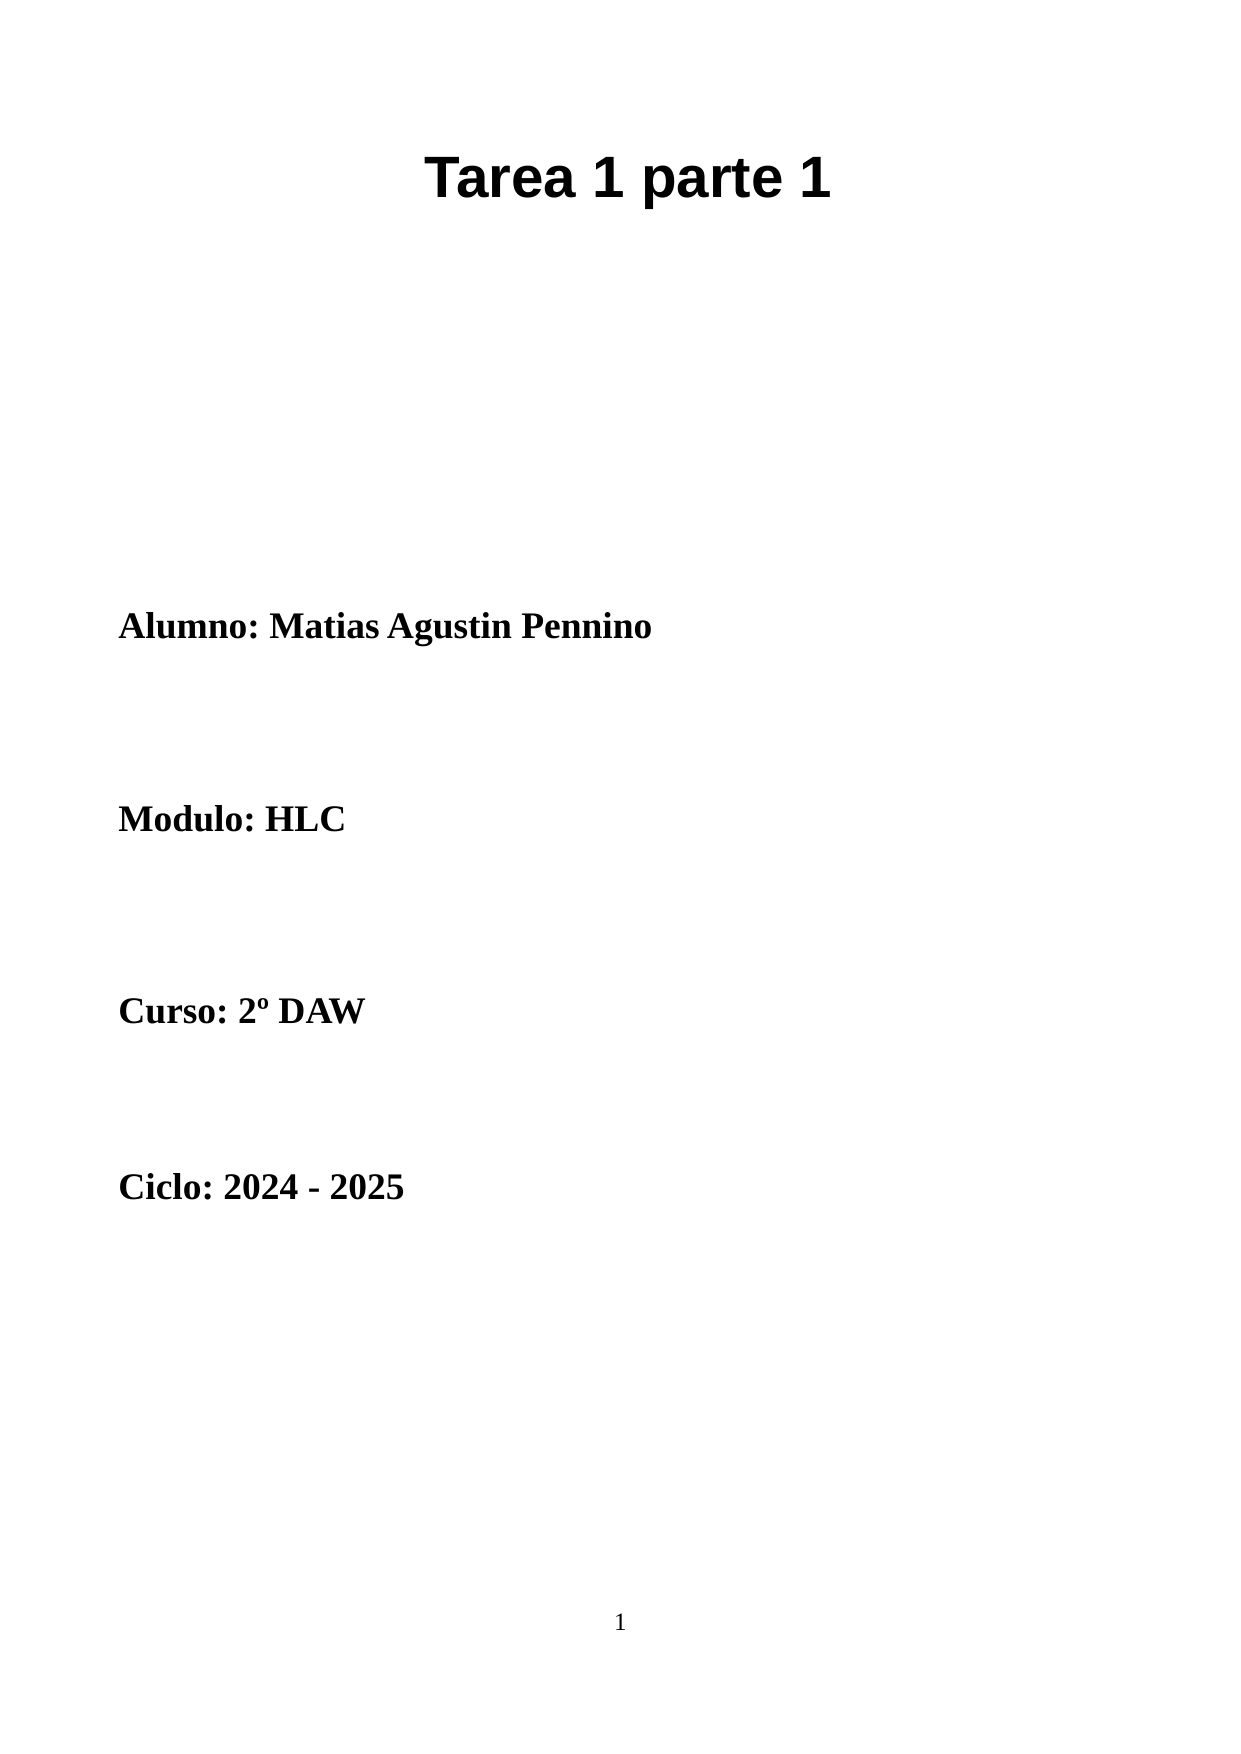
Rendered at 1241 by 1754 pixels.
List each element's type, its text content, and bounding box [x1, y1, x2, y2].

text Ciclo: 2024 - 2025 [118, 1164, 1122, 1208]
text Curso: 2º DAW [118, 988, 1122, 1032]
title Tarea 1 parte 1 [118, 143, 1122, 210]
text Modulo: HLC [118, 796, 1122, 839]
text Alumno: Matias Agustin Pennino [118, 603, 1122, 647]
